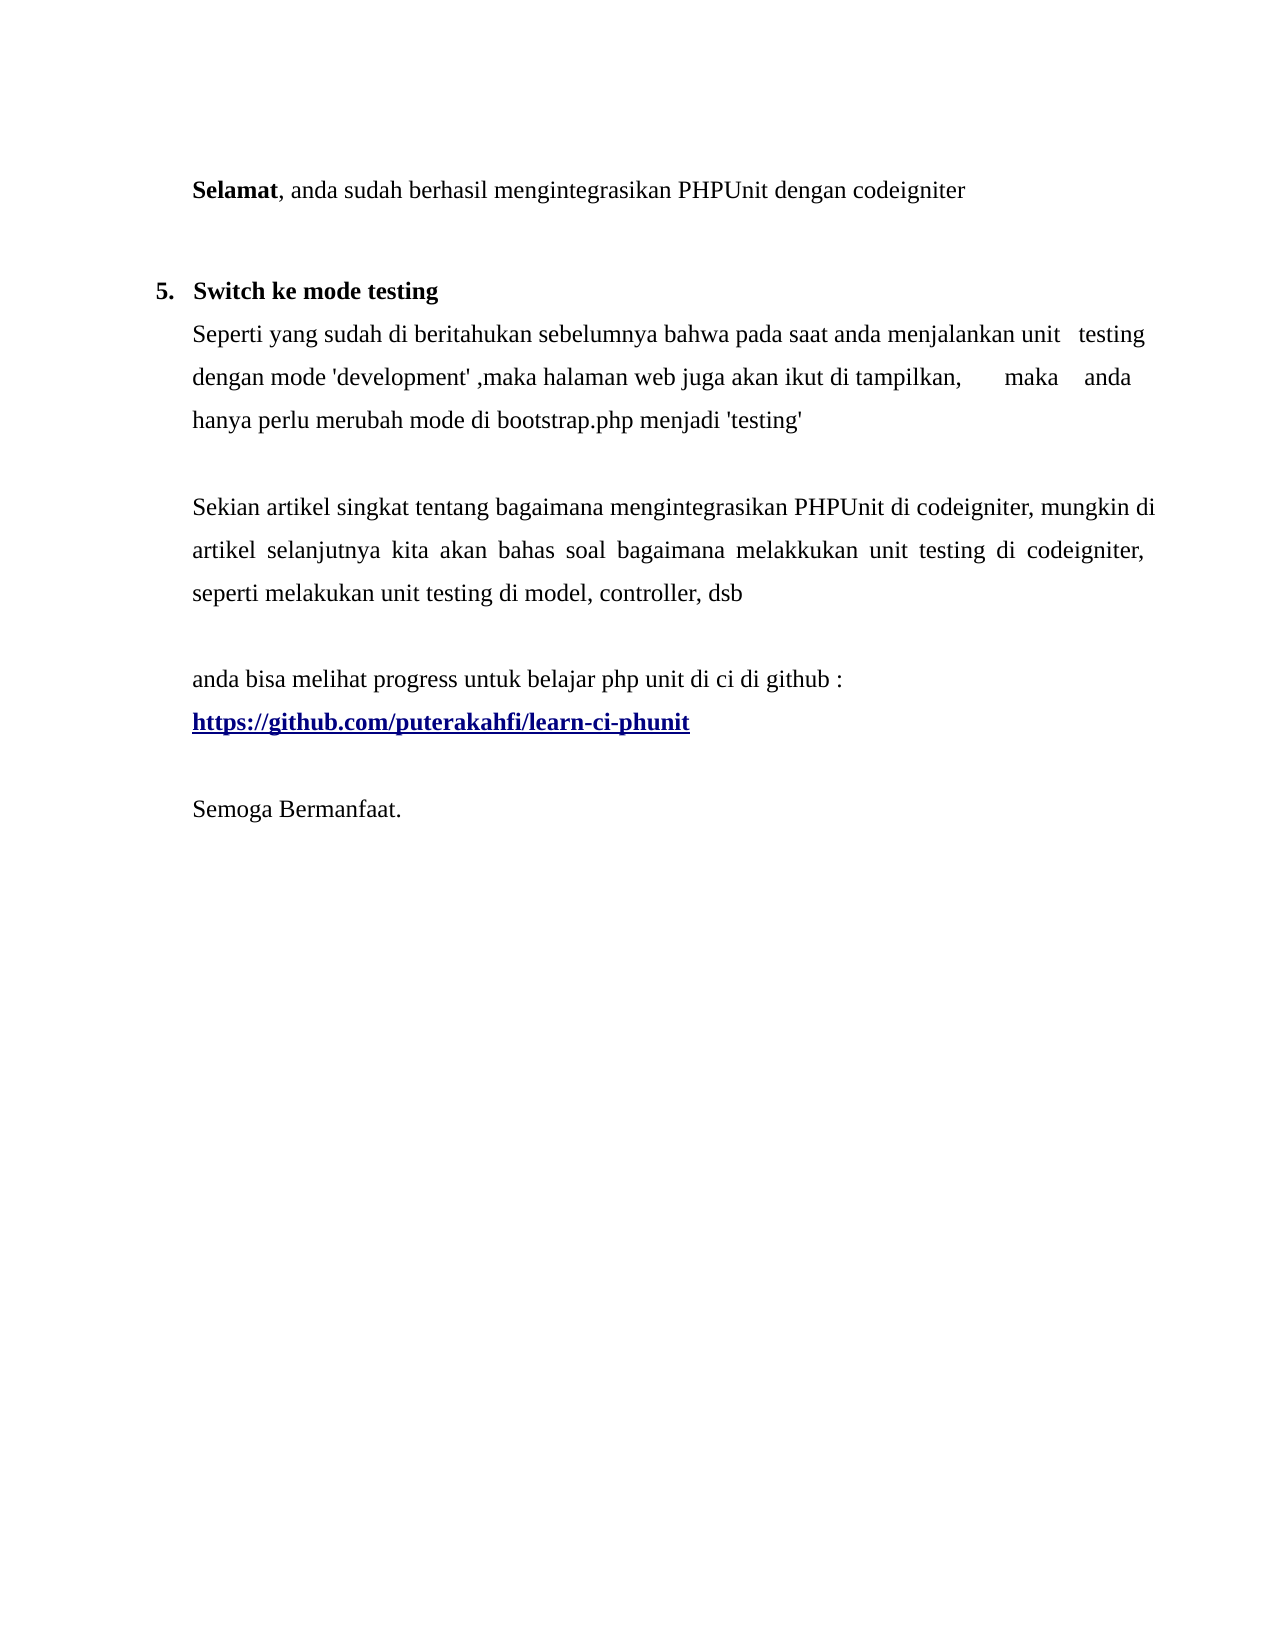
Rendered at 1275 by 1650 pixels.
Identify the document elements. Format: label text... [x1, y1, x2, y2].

text Sekian artikel singkat tentang bagaimana mengintegrasikan PHPUnit di codeigniter, mungkin di artikel selanjutnya kita akan bahas soal bagaimana melakkukan unit testing di codeigniter, seperti melakukan unit testing di model, controller, dsb [118, 492, 1157, 607]
text https://github.com/puterakahfi/learn-ci-phunit [118, 707, 1157, 736]
text Selamat, anda sudah berhasil mengintegrasikan PHPUnit dengan codeigniter [118, 176, 1157, 204]
text anda bisa melihat progress untuk belajar php unit di ci di github : [118, 664, 1157, 693]
text Seperti yang sudah di beritahukan sebelumnya bahwa pada saat anda menjalankan unit testing dengan mode 'development' ,maka halaman web juga akan ikut di tampilkan, maka anda hanya perlu merubah mode di bootstrap.php menjadi 'testing' [118, 319, 1157, 434]
list Switch ke mode testing [156, 276, 1157, 305]
text Semoga Bermanfaat. [118, 794, 1157, 822]
